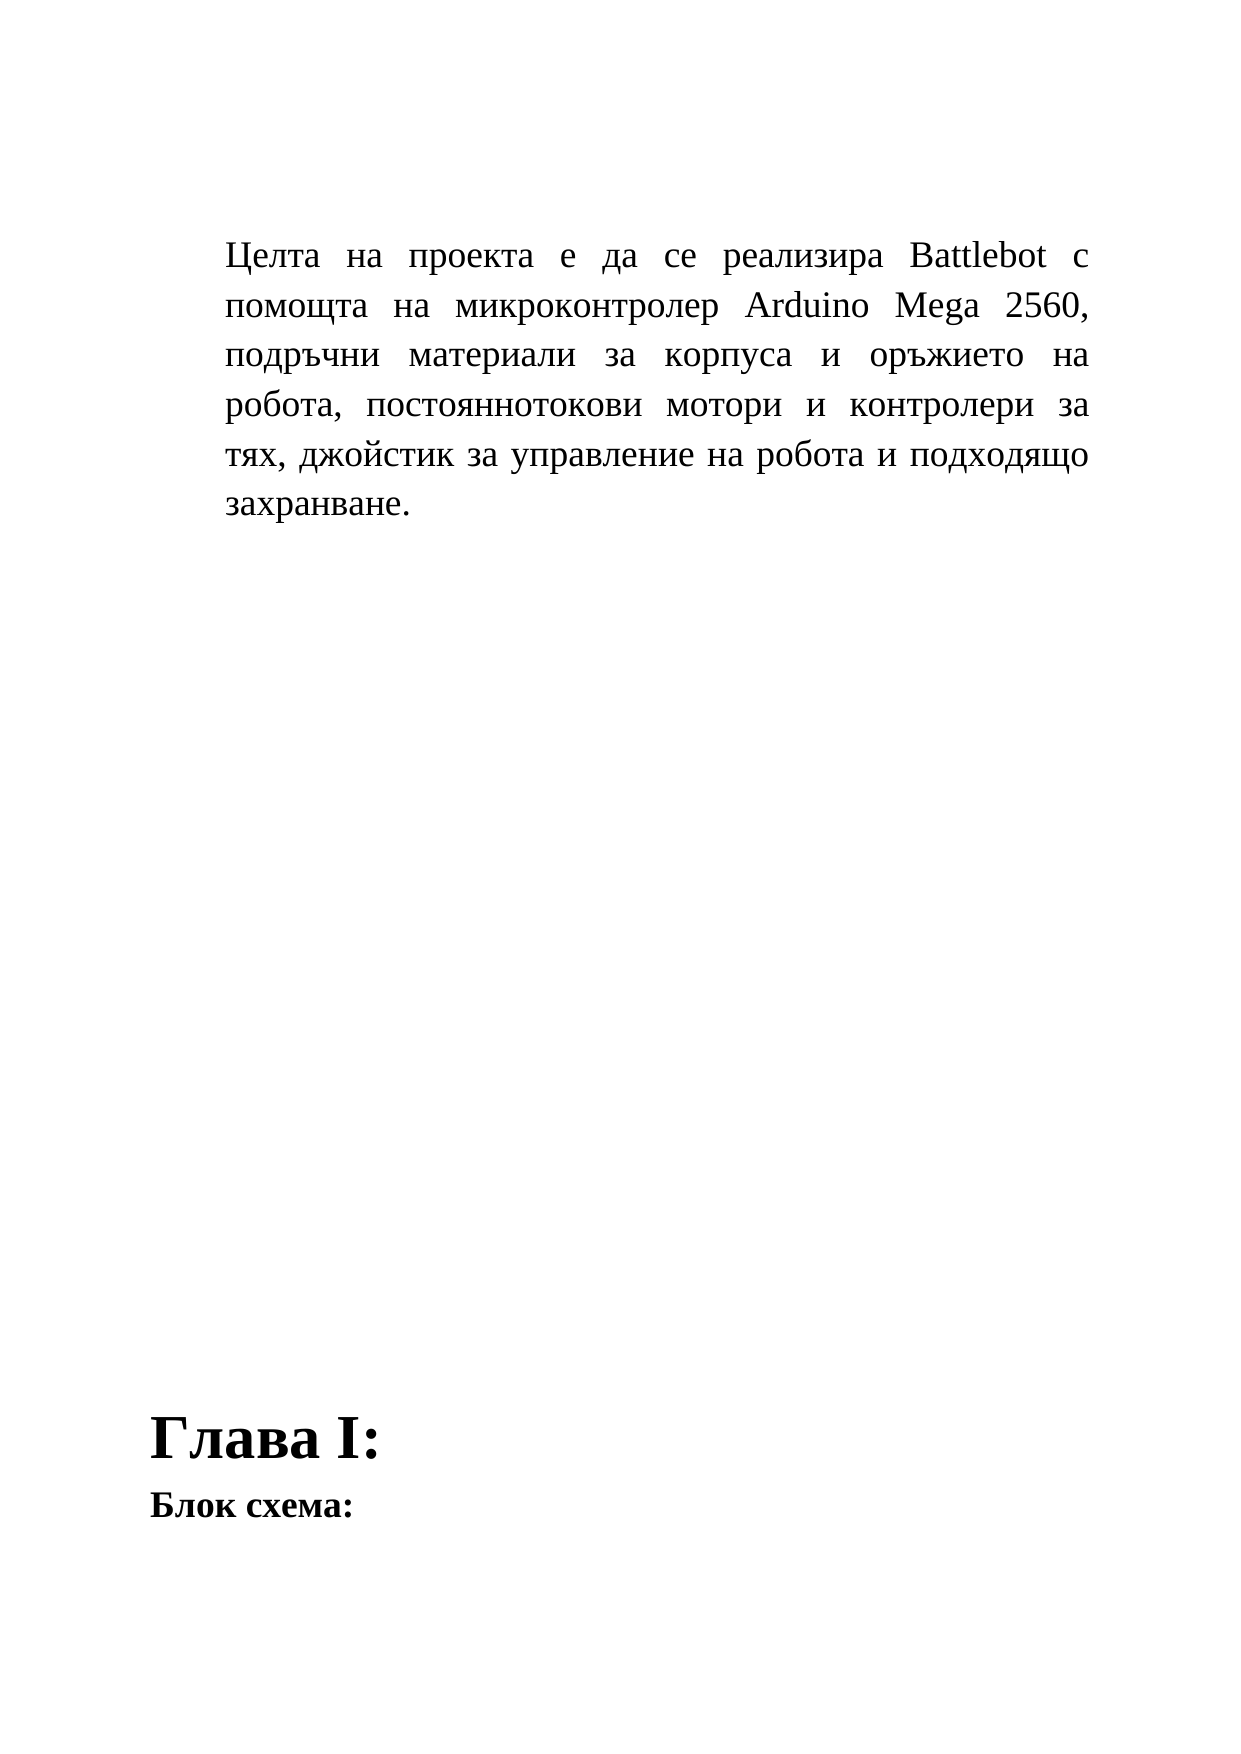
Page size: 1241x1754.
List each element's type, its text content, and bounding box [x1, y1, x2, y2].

text Блок схема: [150, 1483, 1090, 1526]
text Целта на проекта е да се реализира Battlebot с помощта на микроконтролер Arduino Mega 2560, подръчни материали за корпуса и оръжието на робота, постояннотокови мотори и контролери за тях, джойстик за управление на робота и подходящо захранване. [225, 233, 1090, 524]
text Глава I: [150, 1400, 1090, 1472]
